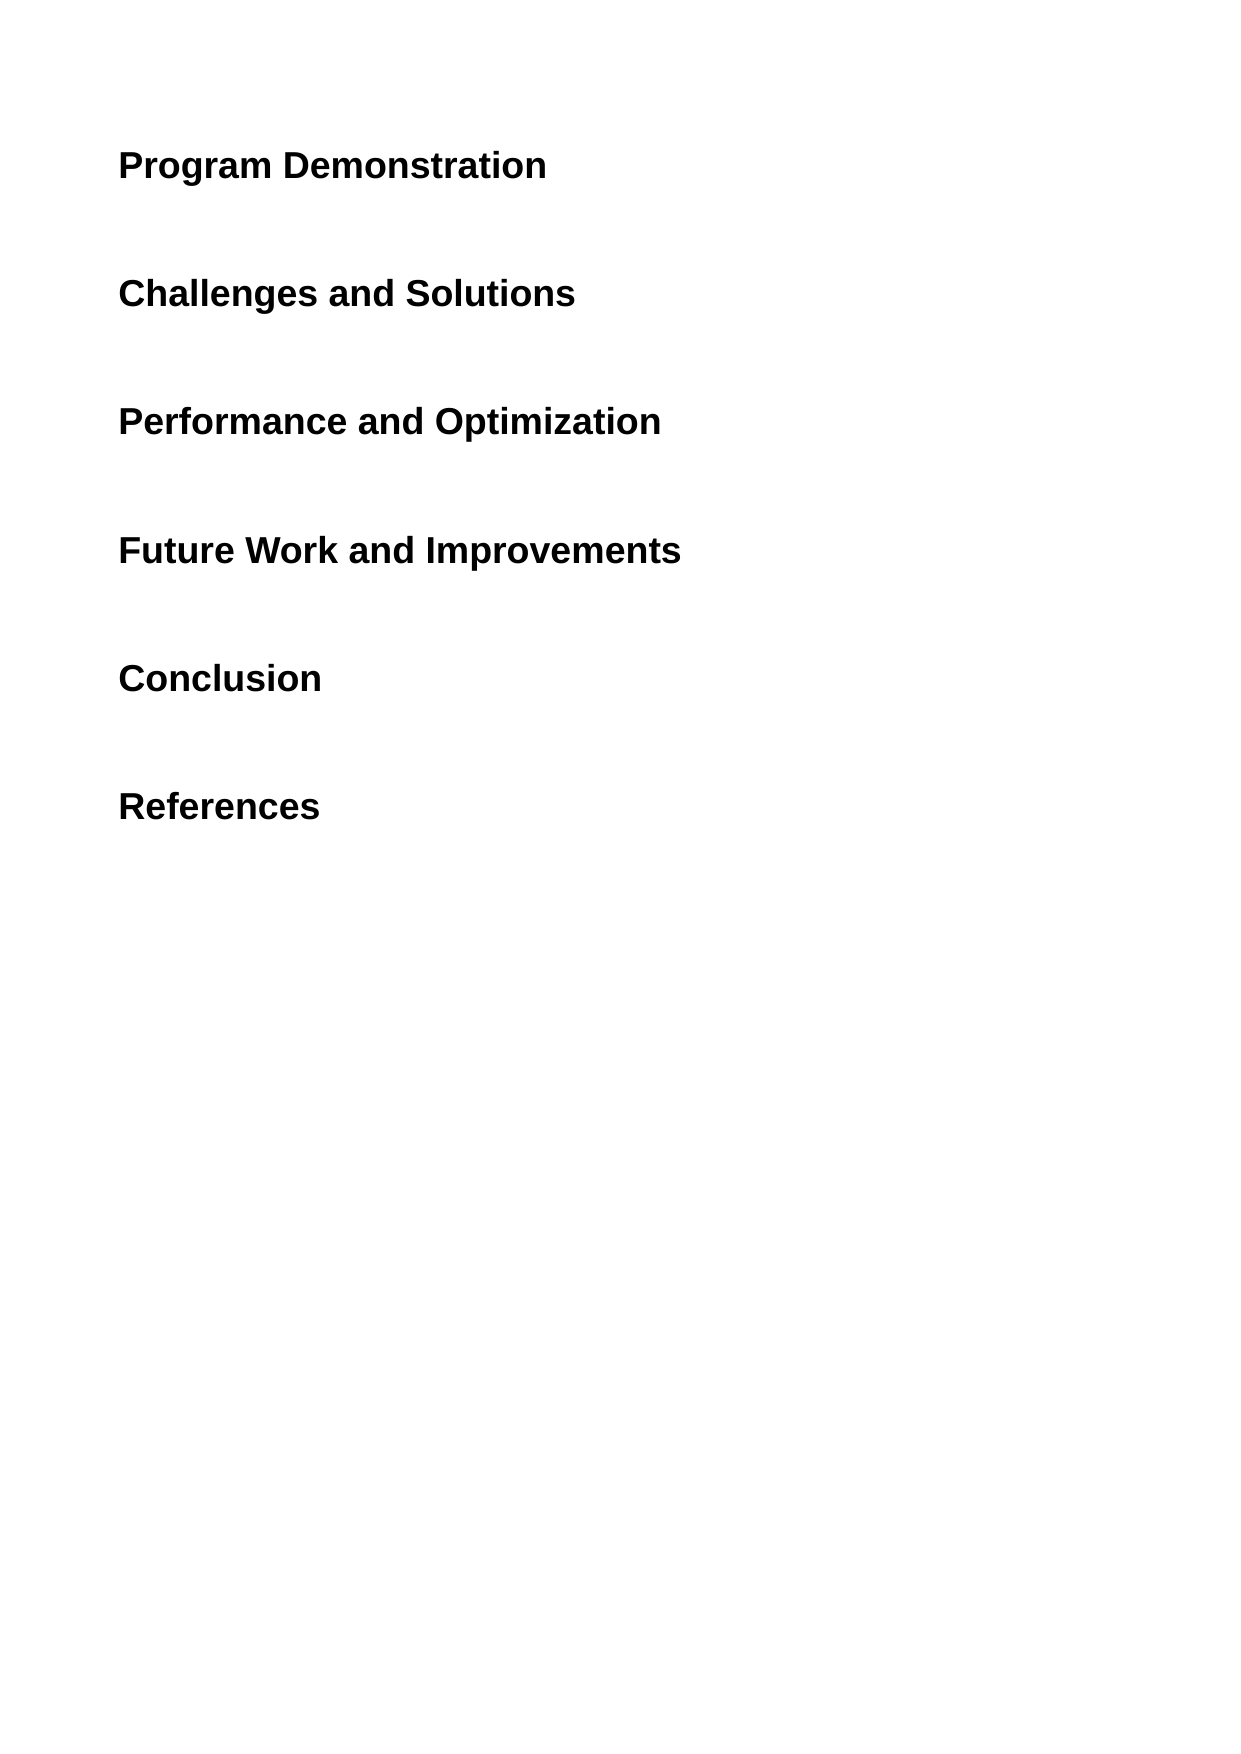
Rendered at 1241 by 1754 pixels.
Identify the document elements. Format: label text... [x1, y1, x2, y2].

subtitle Conclusion [118, 656, 1122, 699]
subtitle Performance and Optimization [118, 399, 1122, 443]
subtitle References [118, 784, 1122, 827]
subtitle Program Demonstration [118, 143, 1122, 186]
subtitle Future Work and Improvements [118, 528, 1122, 571]
subtitle Challenges and Solutions [118, 271, 1122, 314]
